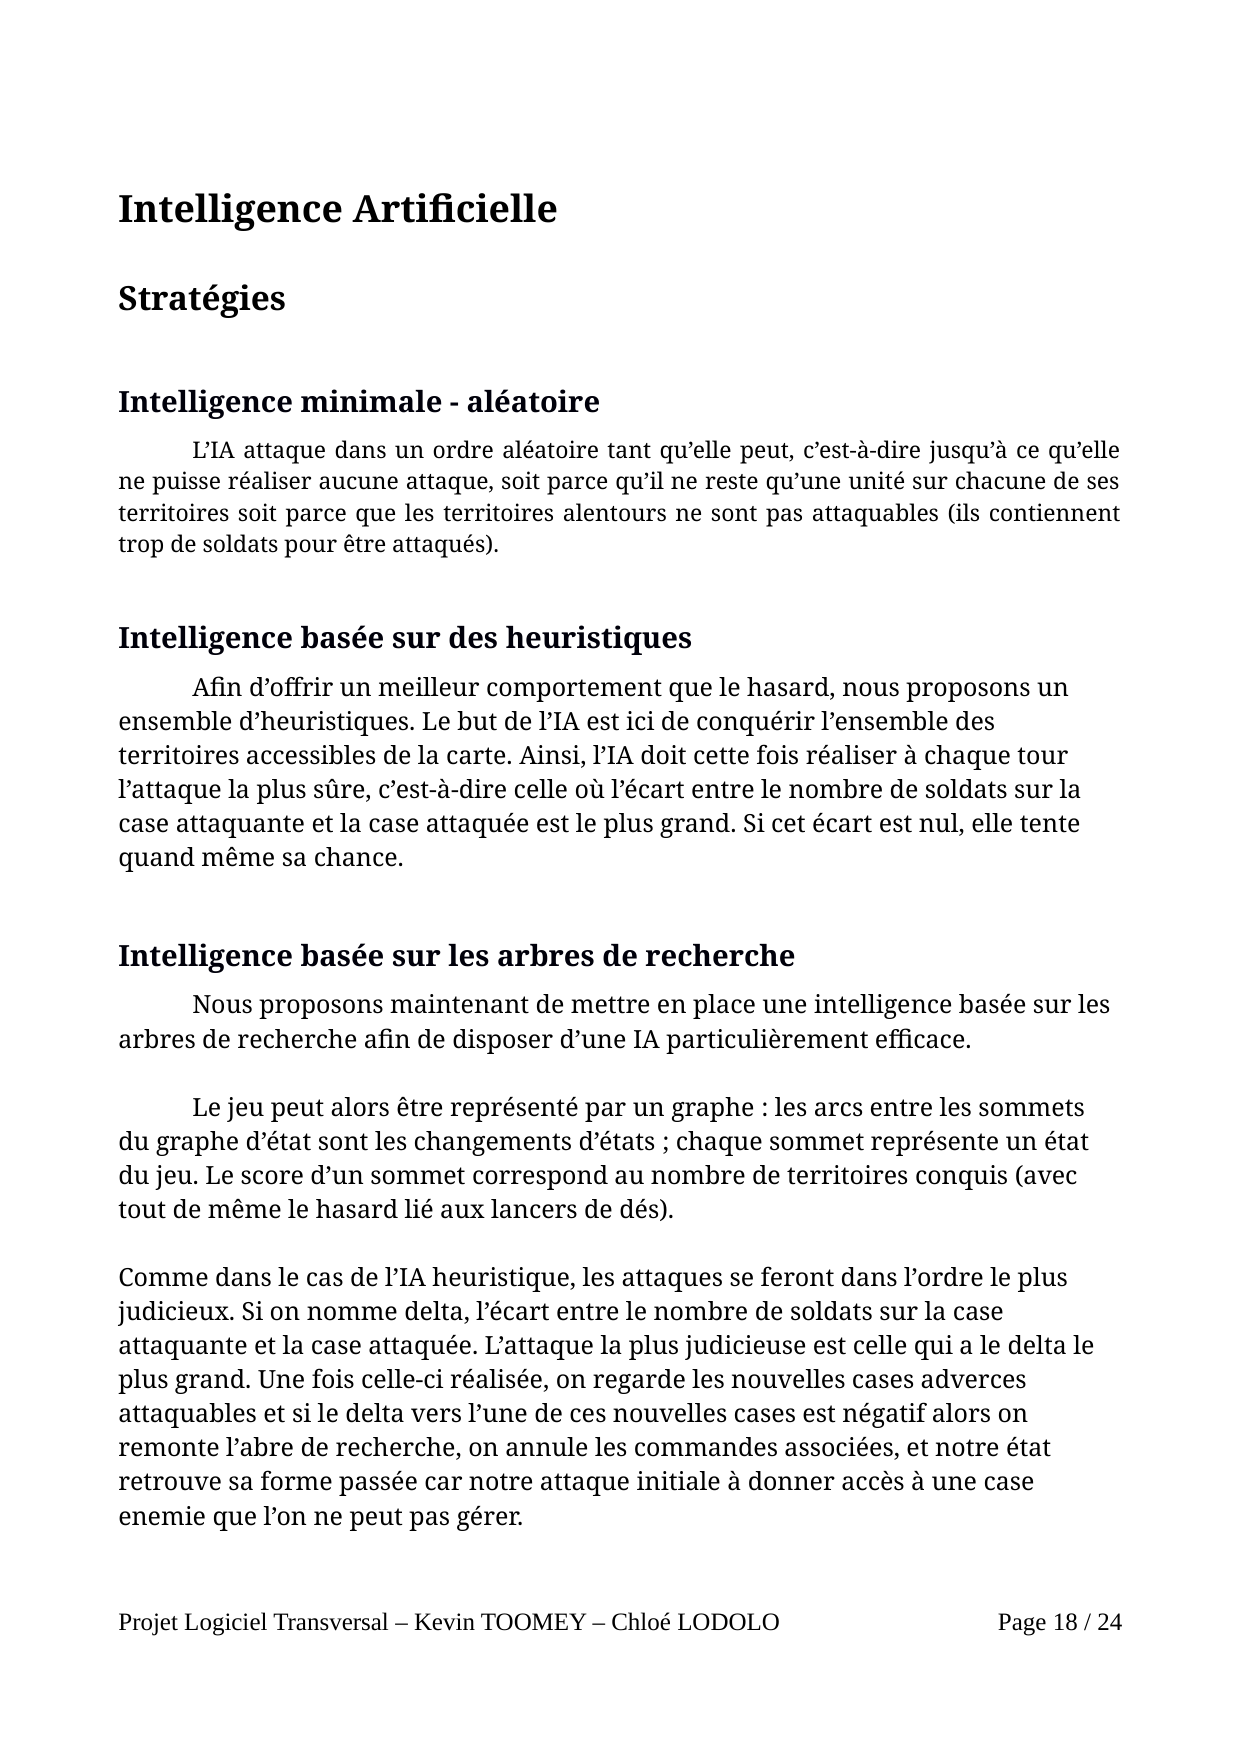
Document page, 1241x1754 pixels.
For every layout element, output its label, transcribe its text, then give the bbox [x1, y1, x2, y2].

text Le jeu peut alors être représenté par un graphe : les arcs entre les sommets du graphe d’état sont les changements d’états ; chaque sommet représente un état du jeu. Le score d’un sommet correspond au nombre de territoires conquis (avec tout de même le hasard lié aux lancers de dés). [118, 1089, 1122, 1226]
subtitle Intelligence Artificielle [118, 183, 1122, 234]
subtitle Stratégies [118, 275, 1122, 321]
text Afin d’offrir un meilleur comportement que le hasard, nous proposons un ensemble d’heuristiques. Le but de l’IA est ici de conquérir l’ensemble des territoires accessibles de la carte. Ainsi, l’IA doit cette fois réaliser à chaque tour l’attaque la plus sûre, c’est-à-dire celle où l’écart entre le nombre de soldats sur la case attaquante et la case attaquée est le plus grand. Si cet écart est nul, elle tente quand même sa chance. [118, 669, 1122, 874]
subtitle Intelligence minimale - aléatoire [118, 382, 1122, 421]
text L’IA attaque dans un ordre aléatoire tant qu’elle peut, c’est-à-dire jusqu’à ce qu’elle ne puisse réaliser aucune attaque, soit parce qu’il ne reste qu’une unité sur chacune de ses territoires soit parce que les territoires alentours ne sont pas attaquables (ils contiennent trop de soldats pour être attaqués). [118, 434, 1122, 559]
subtitle Intelligence basée sur des heuristiques [118, 617, 1122, 657]
text Comme dans le cas de l’IA heuristique, les attaques se feront dans l’ordre le plus judicieux. Si on nomme delta, l’écart entre le nombre de soldats sur la case attaquante et la case attaquée. L’attaque la plus judicieuse est celle qui a le delta le plus grand. Une fois celle-ci réalisée, on regarde les nouvelles cases adverces attaquables et si le delta vers l’une de ces nouvelles cases est négatif alors on remonte l’abre de recherche, on annule les commandes associées, et notre état retrouve sa forme passée car notre attaque initiale à donner accès à une case enemie que l’on ne peut pas gérer. [118, 1260, 1122, 1532]
text Nous proposons maintenant de mettre en place une intelligence basée sur les arbres de recherche afin de disposer d’une IA particulièrement efficace. [118, 987, 1122, 1055]
subtitle Intelligence basée sur les arbres de recherche [118, 935, 1122, 975]
